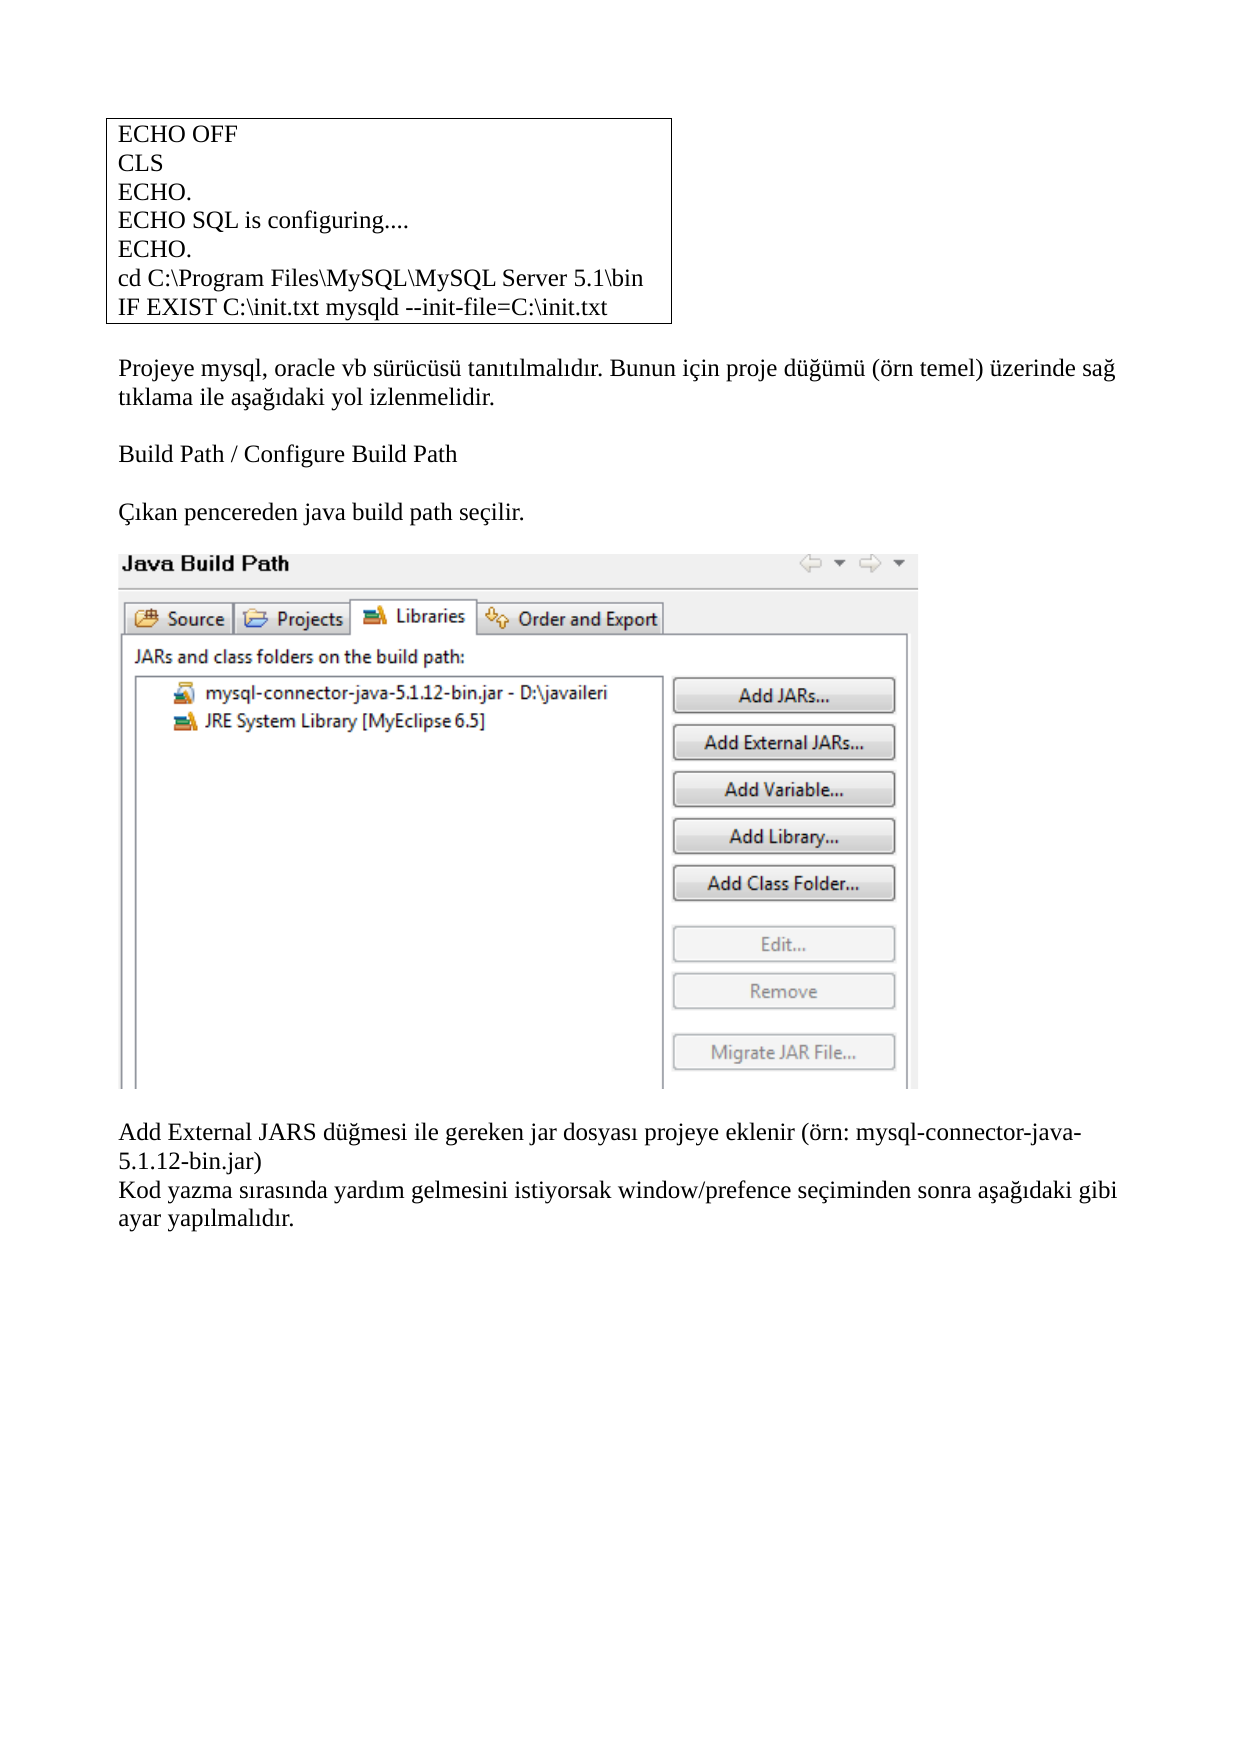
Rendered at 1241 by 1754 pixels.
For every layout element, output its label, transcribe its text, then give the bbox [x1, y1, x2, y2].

text Kod yazma sırasında yardım gelmesini istiyorsak window/prefence seçiminden sonra aşağıdaki gibi ayar yapılmalıdır. [118, 1175, 1122, 1232]
table_header ECHO OFF CLS ECHO. ECHO SQL is configuring.... ECHO. cd C:\Program Files\MySQL\MySQL Server 5.1\bin IF EXIST C:\init.txt mysqld --init-file=C:\init.txt [107, 119, 671, 323]
text Çıkan pencereden java build path seçilir. [118, 497, 1122, 525]
text Add External JARS düğmesi ile gereken jar dosyası projeye eklenir (örn: mysql-connector-java-5.1.12-bin.jar) [118, 1117, 1122, 1175]
picture [118, 554, 919, 1089]
text Build Path / Configure Build Path [118, 439, 1122, 468]
text Projeye mysql, oracle vb sürücüsü tanıtılmalıdır. Bunun için proje düğümü (örn temel) üzerinde sağ tıklama ile aşağıdaki yol izlenmelidir. [118, 353, 1122, 410]
